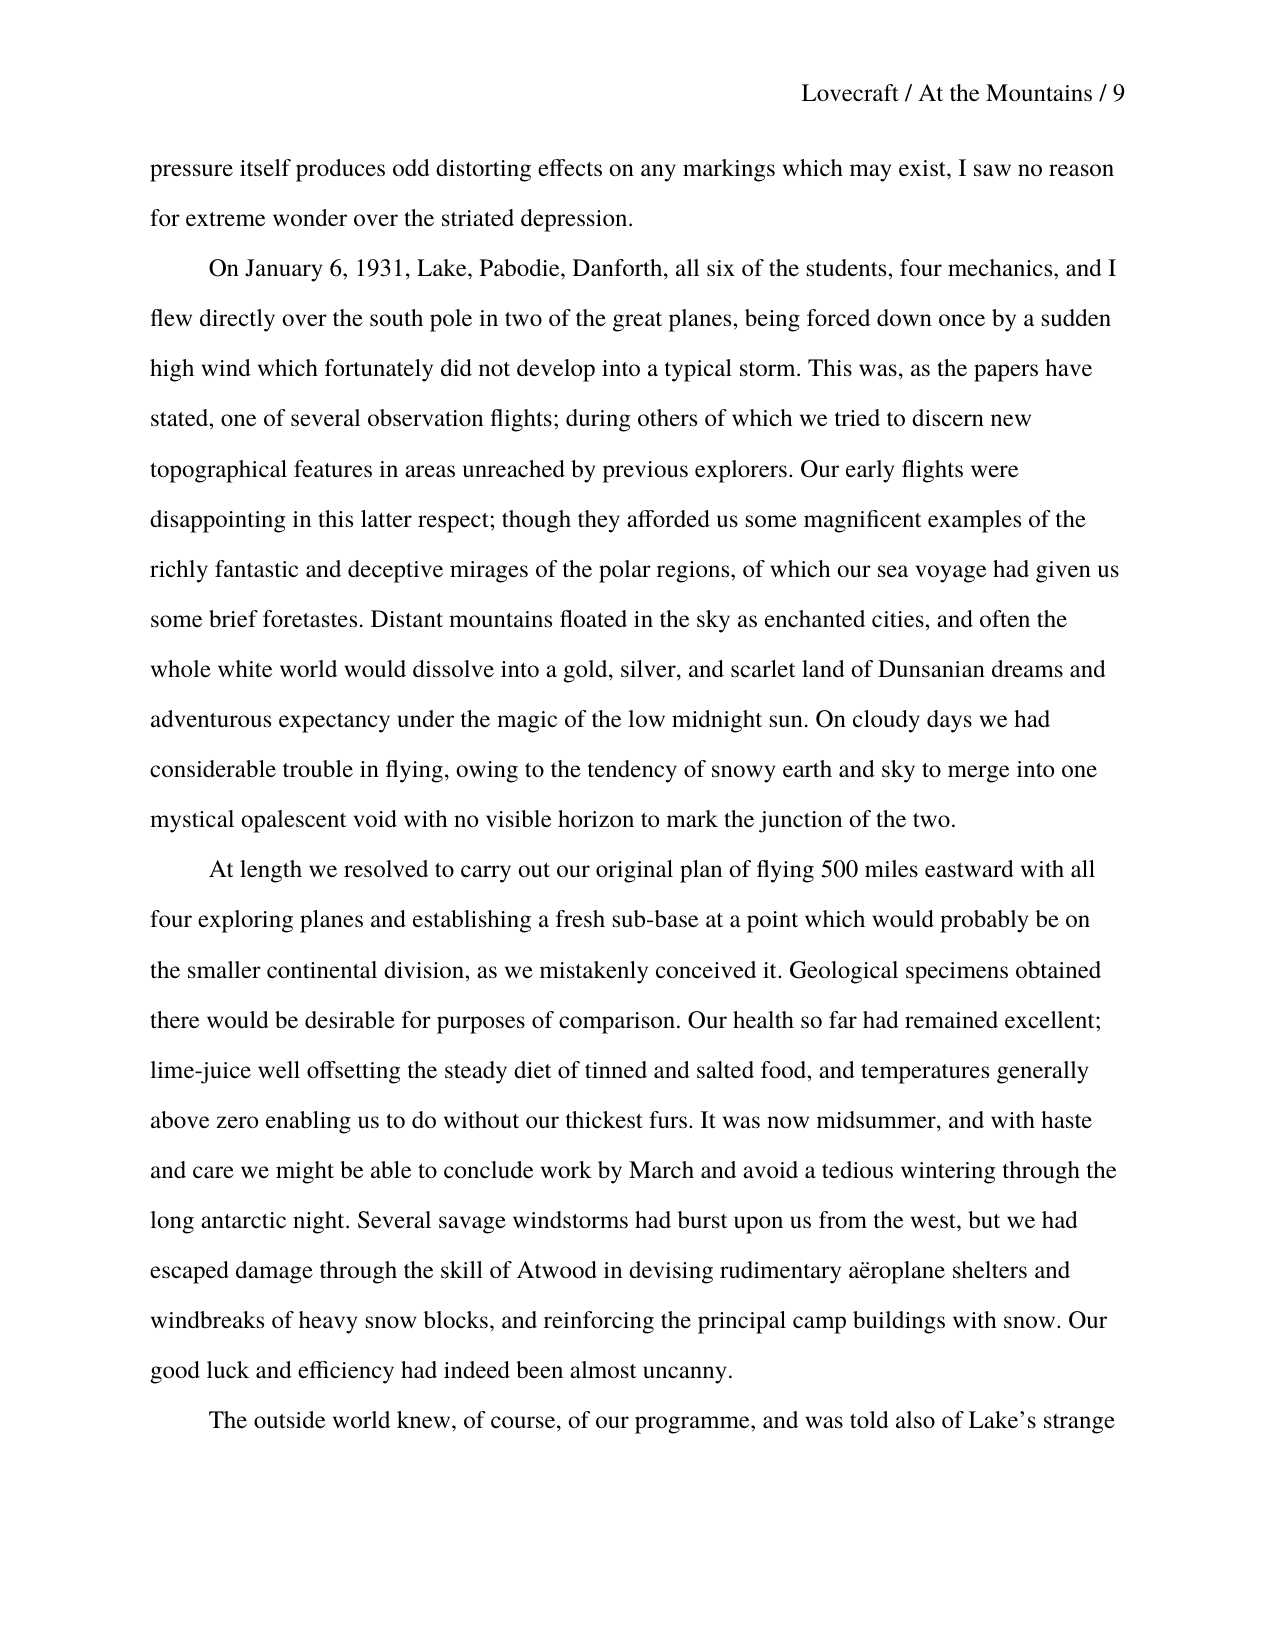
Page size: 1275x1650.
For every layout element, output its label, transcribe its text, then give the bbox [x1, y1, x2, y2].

text At length we resolved to carry out our original plan of flying 500 miles eastward with all four exploring planes and establishing a fresh sub-base at a point which would probably be on the smaller continental division, as we mistakenly conceived it. Geological specimens obtained there would be desirable for purposes of comparison. Our health so far had remained excellent; lime-juice well offsetting the steady diet of tinned and salted food, and temperatures generally above zero enabling us to do without our thickest furs. It was now midsummer, and with haste and care we might be able to conclude work by March and avoid a tedious wintering through the long antarctic night. Several savage windstorms had burst upon us from the west, but we had escaped damage through the skill of Atwood in devising rudimentary aëroplane shelters and windbreaks of heavy snow blocks, and reinforcing the principal camp buildings with snow. Our good luck and efficiency had indeed been almost uncanny. [150, 851, 1125, 1386]
text The outside world knew, of course, of our programme, and was told also of Lake’s strange [150, 1403, 1125, 1436]
text pressure itself produces odd distorting effects on any markings which may exist, I saw no reason for extreme wonder over the striated depression. [150, 150, 1125, 233]
text On January 6, 1931, Lake, Pabodie, Danforth, all six of the students, four mechanics, and I flew directly over the south pole in two of the great planes, being forced down once by a sudden high wind which fortunately did not develop into a typical storm. This was, as the papers have stated, one of several observation flights; during others of which we tried to discern new topographical features in areas unreached by previous explorers. Our early flights were disappointing in this latter respect; though they afforded us some magnificent examples of the richly fantastic and deceptive mirages of the polar regions, of which our sea voyage had given us some brief foretastes. Distant mountains floated in the sky as enchanted cities, and often the whole white world would dissolve into a gold, silver, and scarlet land of Dunsanian dreams and adventurous expectancy under the magic of the low midnight sun. On cloudy days we had considerable trouble in flying, owing to the tendency of snowy earth and sky to merge into one mystical opalescent void with no visible horizon to mark the junction of the two. [150, 250, 1125, 835]
